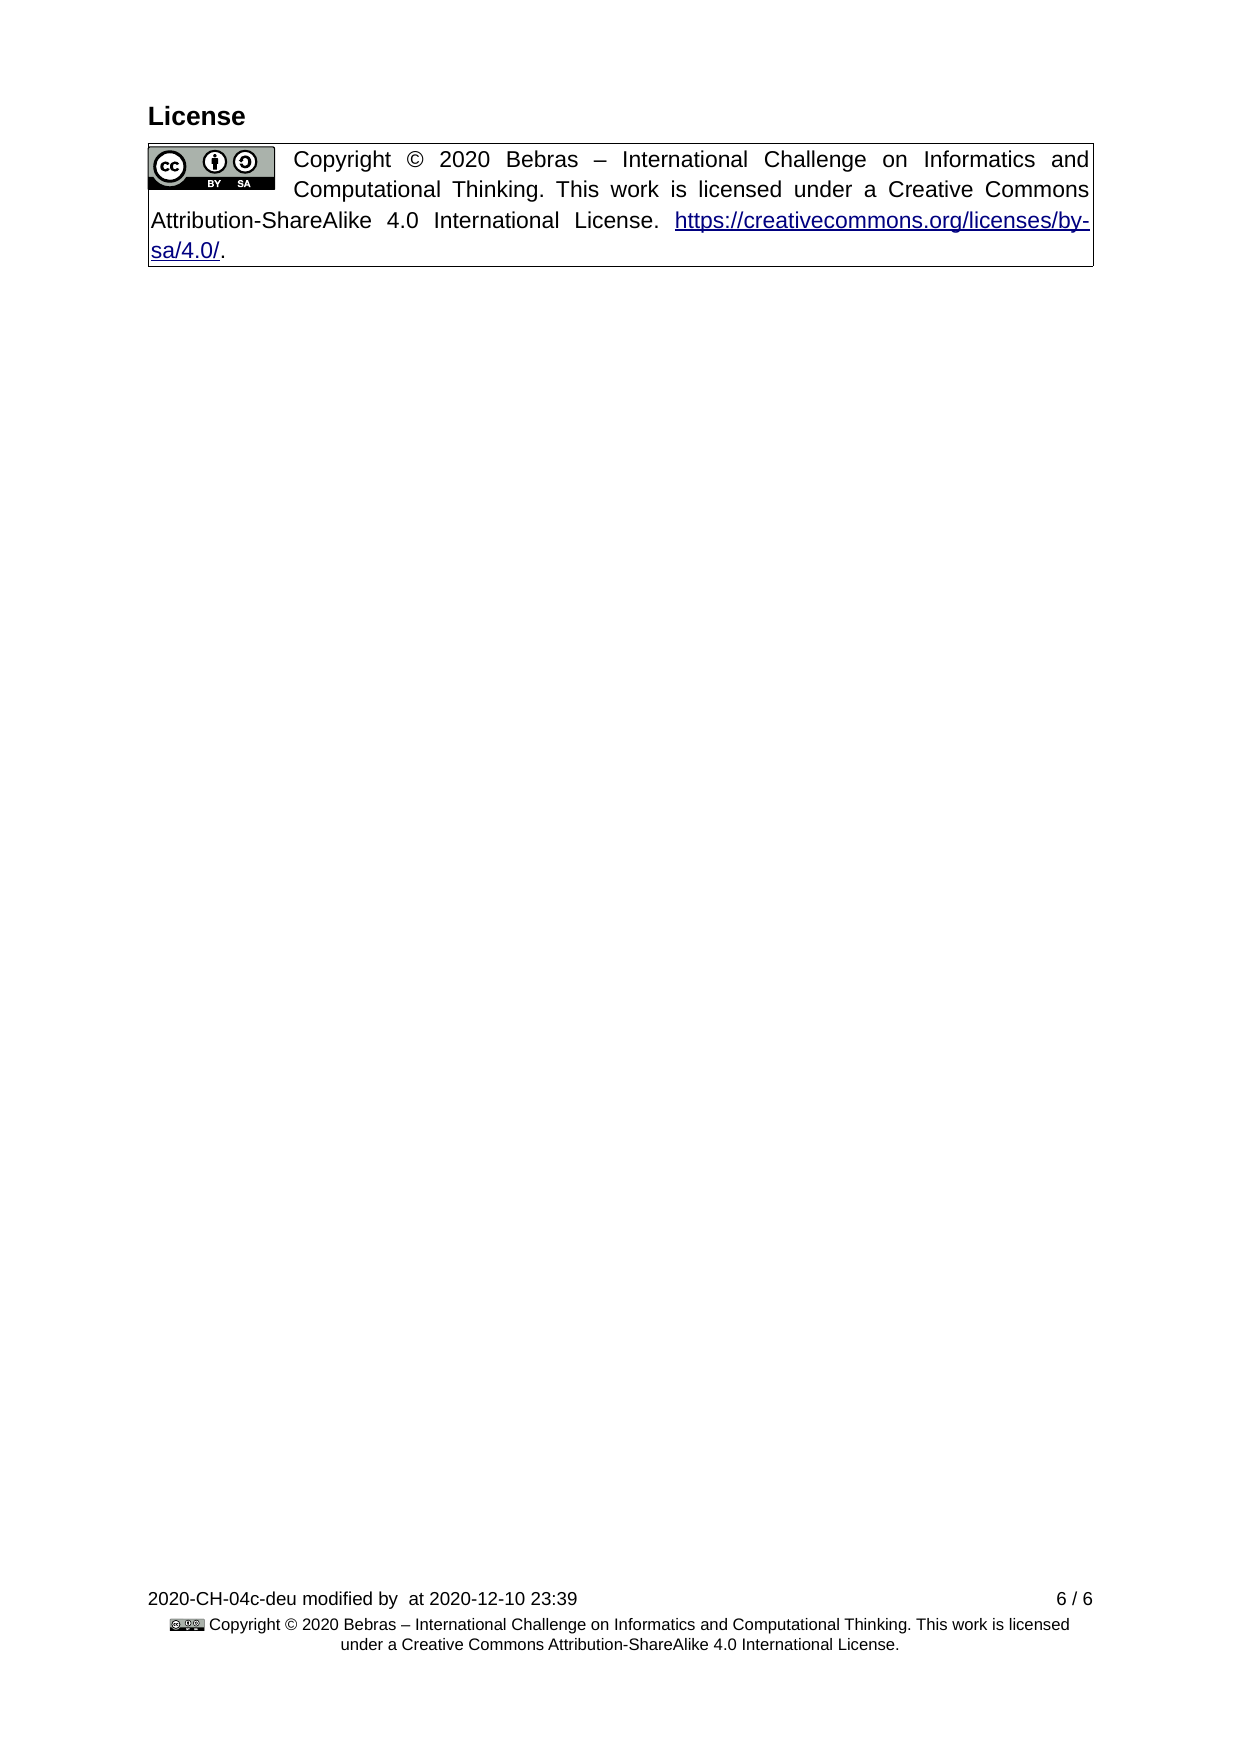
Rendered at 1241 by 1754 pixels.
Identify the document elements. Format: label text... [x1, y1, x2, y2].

text Copyright © 2020 Bebras – International Challenge on Informatics and Computational Thinking. This work is licensed under a Creative Commons Attribution-ShareAlike 4.0 International License. https://creativecommons.org/licenses/by-sa/4.0/. [149, 144, 1093, 266]
subtitle License [148, 100, 1093, 131]
